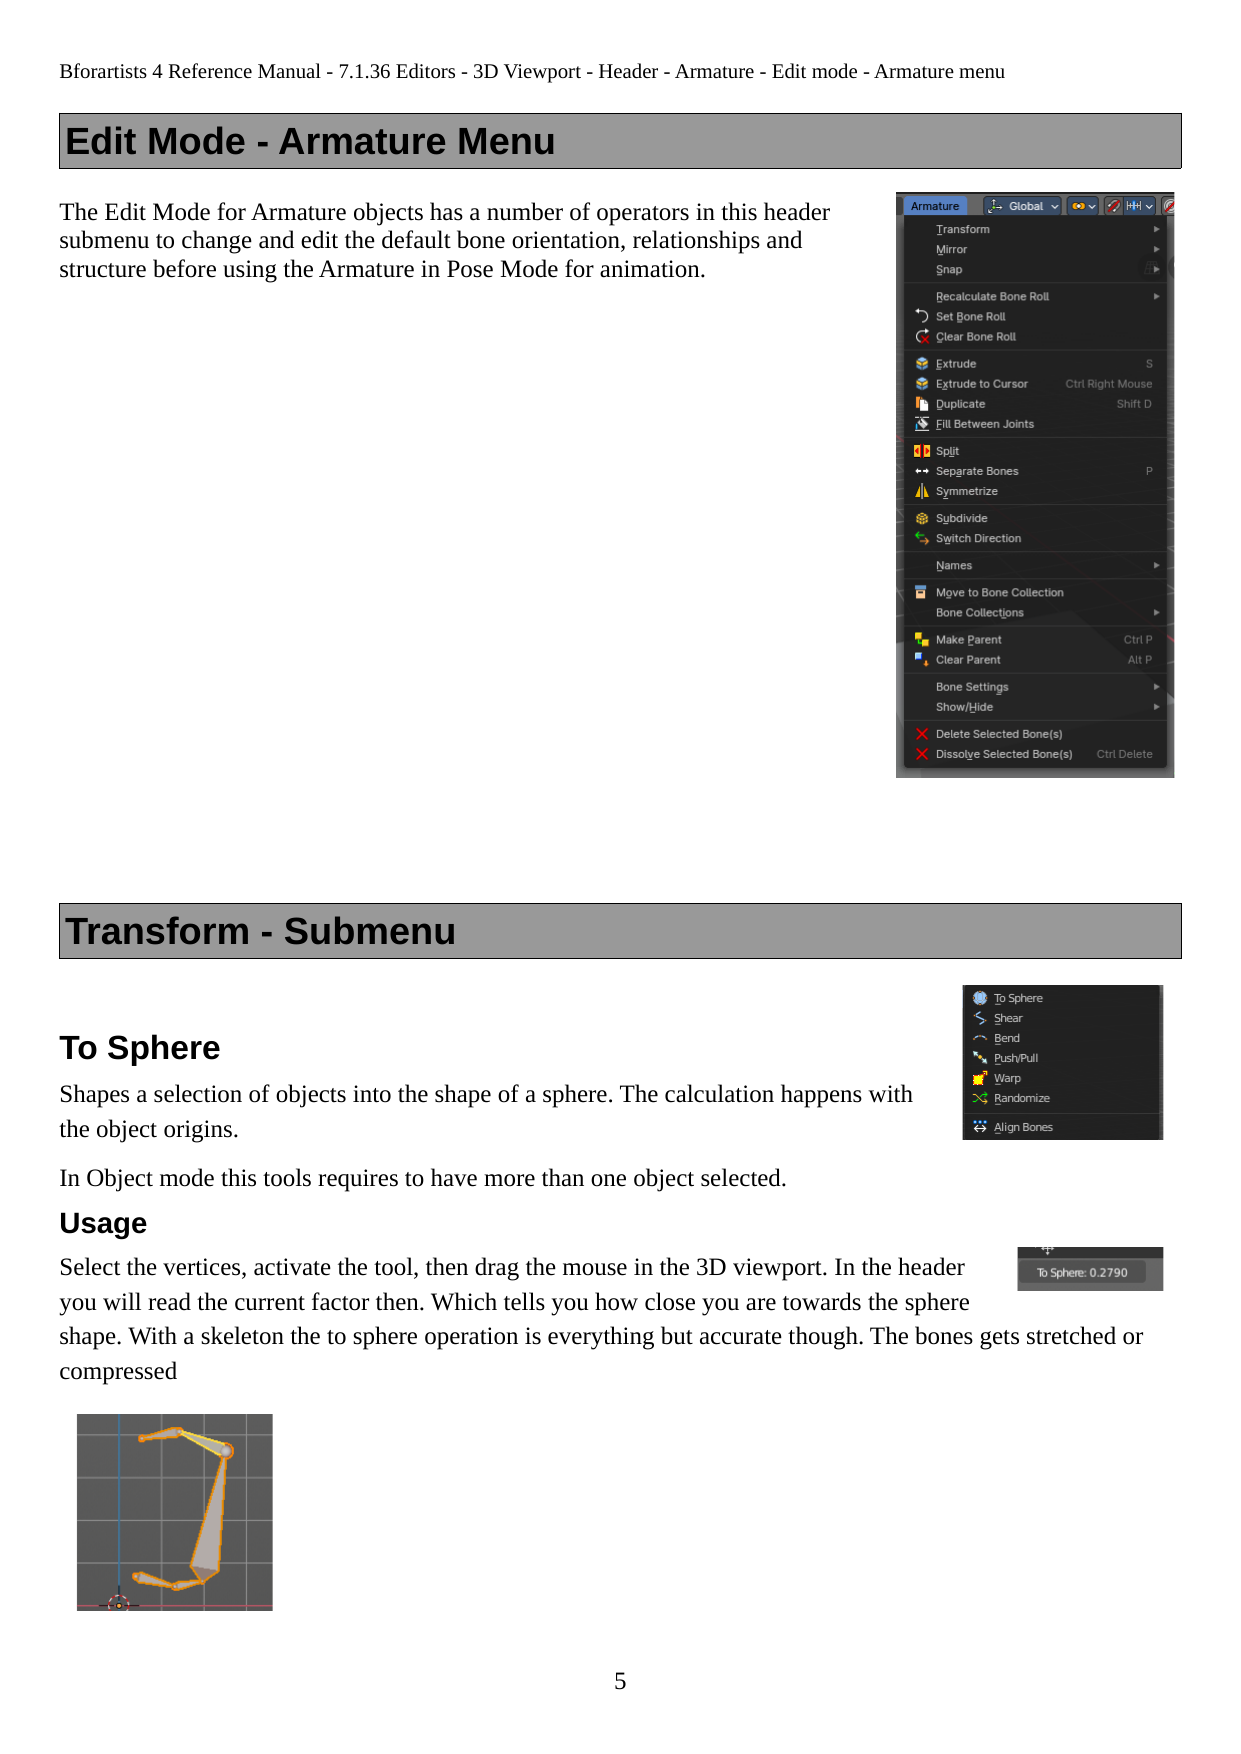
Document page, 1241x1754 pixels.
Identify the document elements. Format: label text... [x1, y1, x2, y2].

text Shapes a selection of objects into the shape of a sphere. The calculation happens with the object origins. [59, 1079, 1181, 1143]
text In Object mode this tools requires to have more than one object selected. [59, 1163, 1181, 1192]
subtitle To Sphere [59, 1028, 962, 1067]
subtitle [1164, 1028, 1181, 1067]
subtitle Usage [59, 1206, 1181, 1240]
picture [1017, 1247, 1164, 1291]
table_header Transform - Submenu [60, 904, 1181, 958]
table_header Edit Mode - Armature Menu [60, 114, 1181, 168]
text The Edit Mode for Armature objects has a number of operators in this header submenu to change and edit the default bone orientation, relationships and structure before using the Armature in Pose Mode for animation. [59, 197, 896, 283]
text Select the vertices, activate the tool, then drag the mouse in the 3D viewport. In the header you will read the current factor then. Which tells you how close you are towards the sphere shape. With a skeleton the to sphere operation is everything but accurate though. The bones gets stretched or compressed [59, 1252, 1181, 1385]
picture [962, 985, 1164, 1140]
picture [76, 1414, 273, 1611]
picture [896, 192, 1175, 778]
